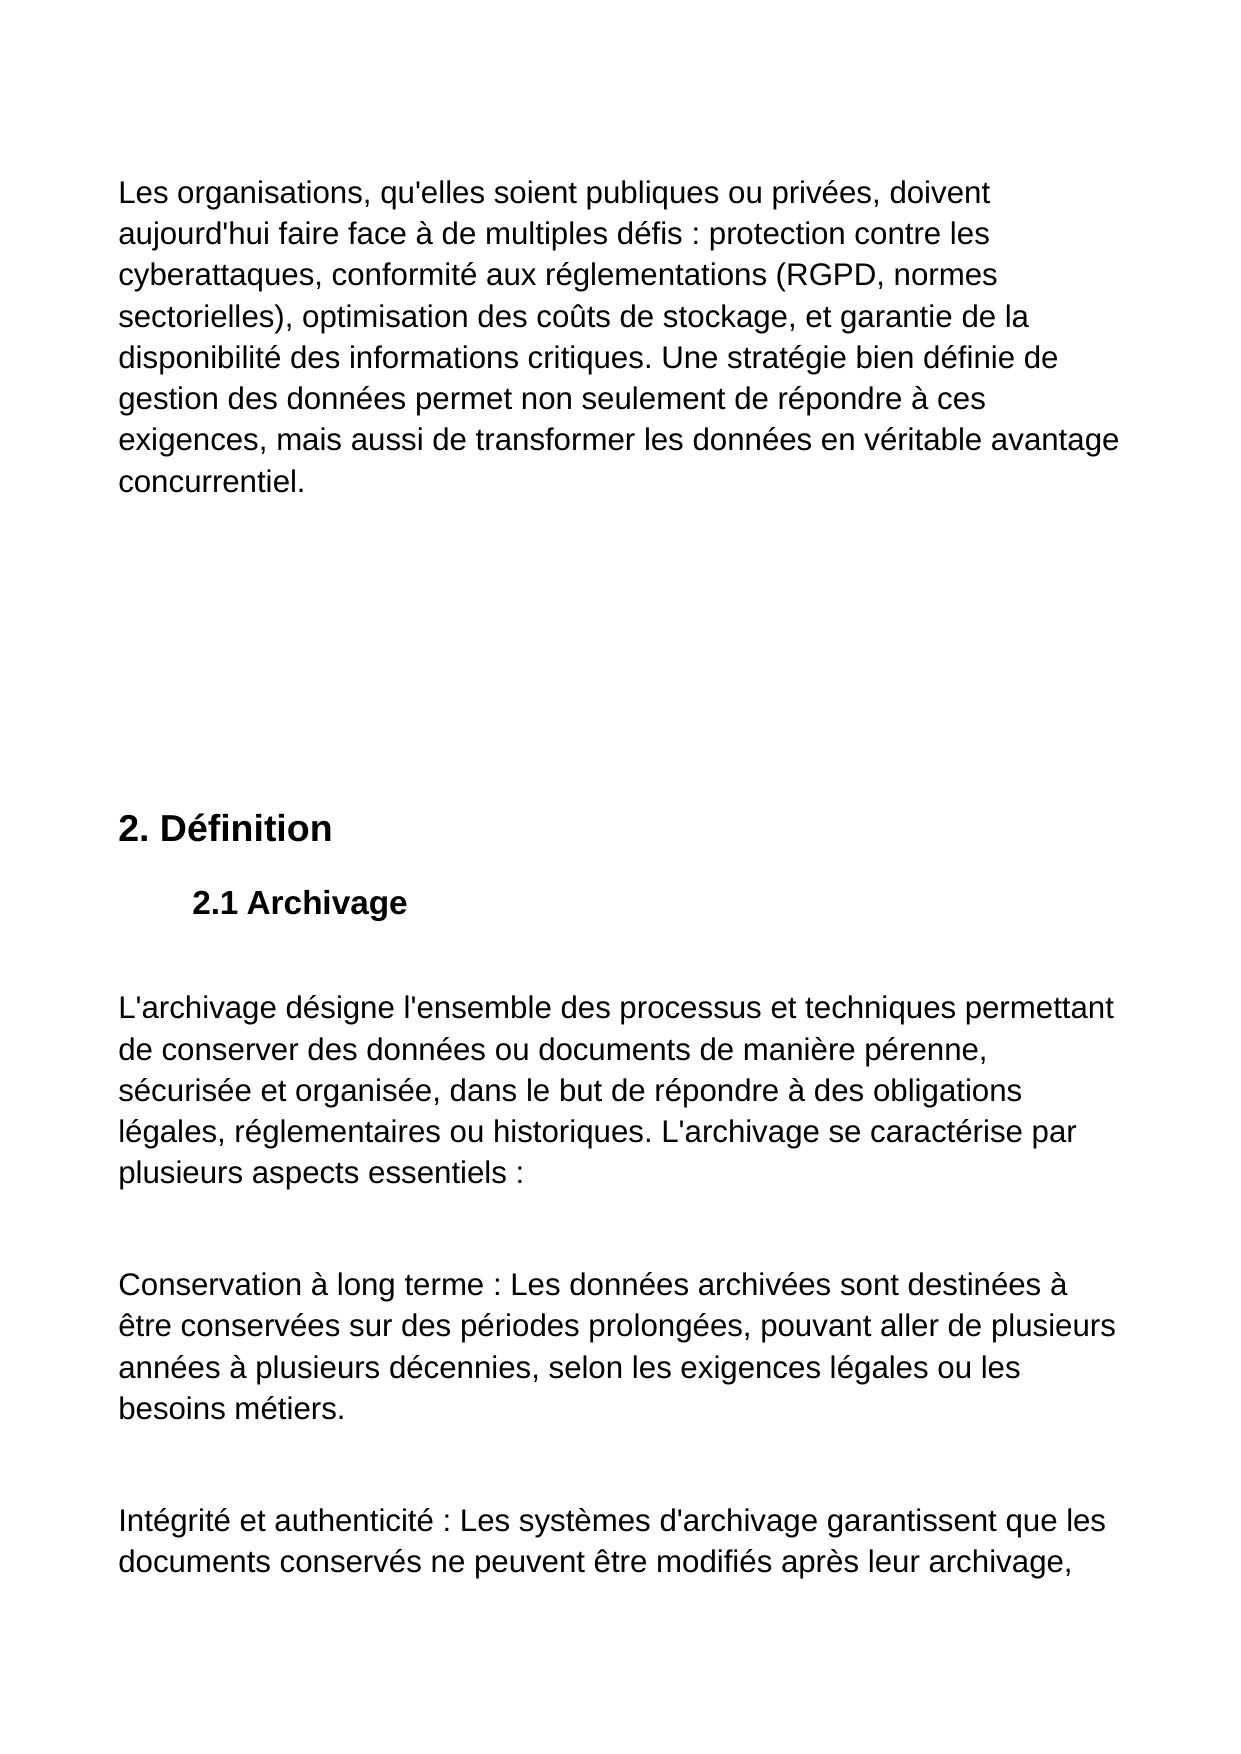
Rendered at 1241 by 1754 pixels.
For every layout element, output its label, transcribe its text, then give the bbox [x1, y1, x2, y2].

subtitle 2.1 Archivage [118, 883, 1122, 921]
text Intégrité et authenticité : Les systèmes d'archivage garantissent que les documents conservés ne peuvent être modifiés après leur archivage, [118, 1502, 1122, 1579]
subtitle 2. Définition [118, 806, 1122, 849]
text L'archivage désigne l'ensemble des processus et techniques permettant de conserver des données ou documents de manière pérenne, sécurisée et organisée, dans le but de répondre à des obligations légales, réglementaires ou historiques. L'archivage se caractérise par plusieurs aspects essentiels : [118, 989, 1122, 1190]
text Les organisations, qu'elles soient publiques ou privées, doivent aujourd'hui faire face à de multiples défis : protection contre les cyberattaques, conformité aux réglementations (RGPD, normes sectorielles), optimisation des coûts de stockage, et garantie de la disponibilité des informations critiques. Une stratégie bien définie de gestion des données permet non seulement de répondre à ces exigences, mais aussi de transformer les données en véritable avantage concurrentiel. [118, 174, 1122, 499]
text Conservation à long terme : Les données archivées sont destinées à être conservées sur des périodes prolongées, pouvant aller de plusieurs années à plusieurs décennies, selon les exigences légales ou les besoins métiers. [118, 1266, 1122, 1426]
